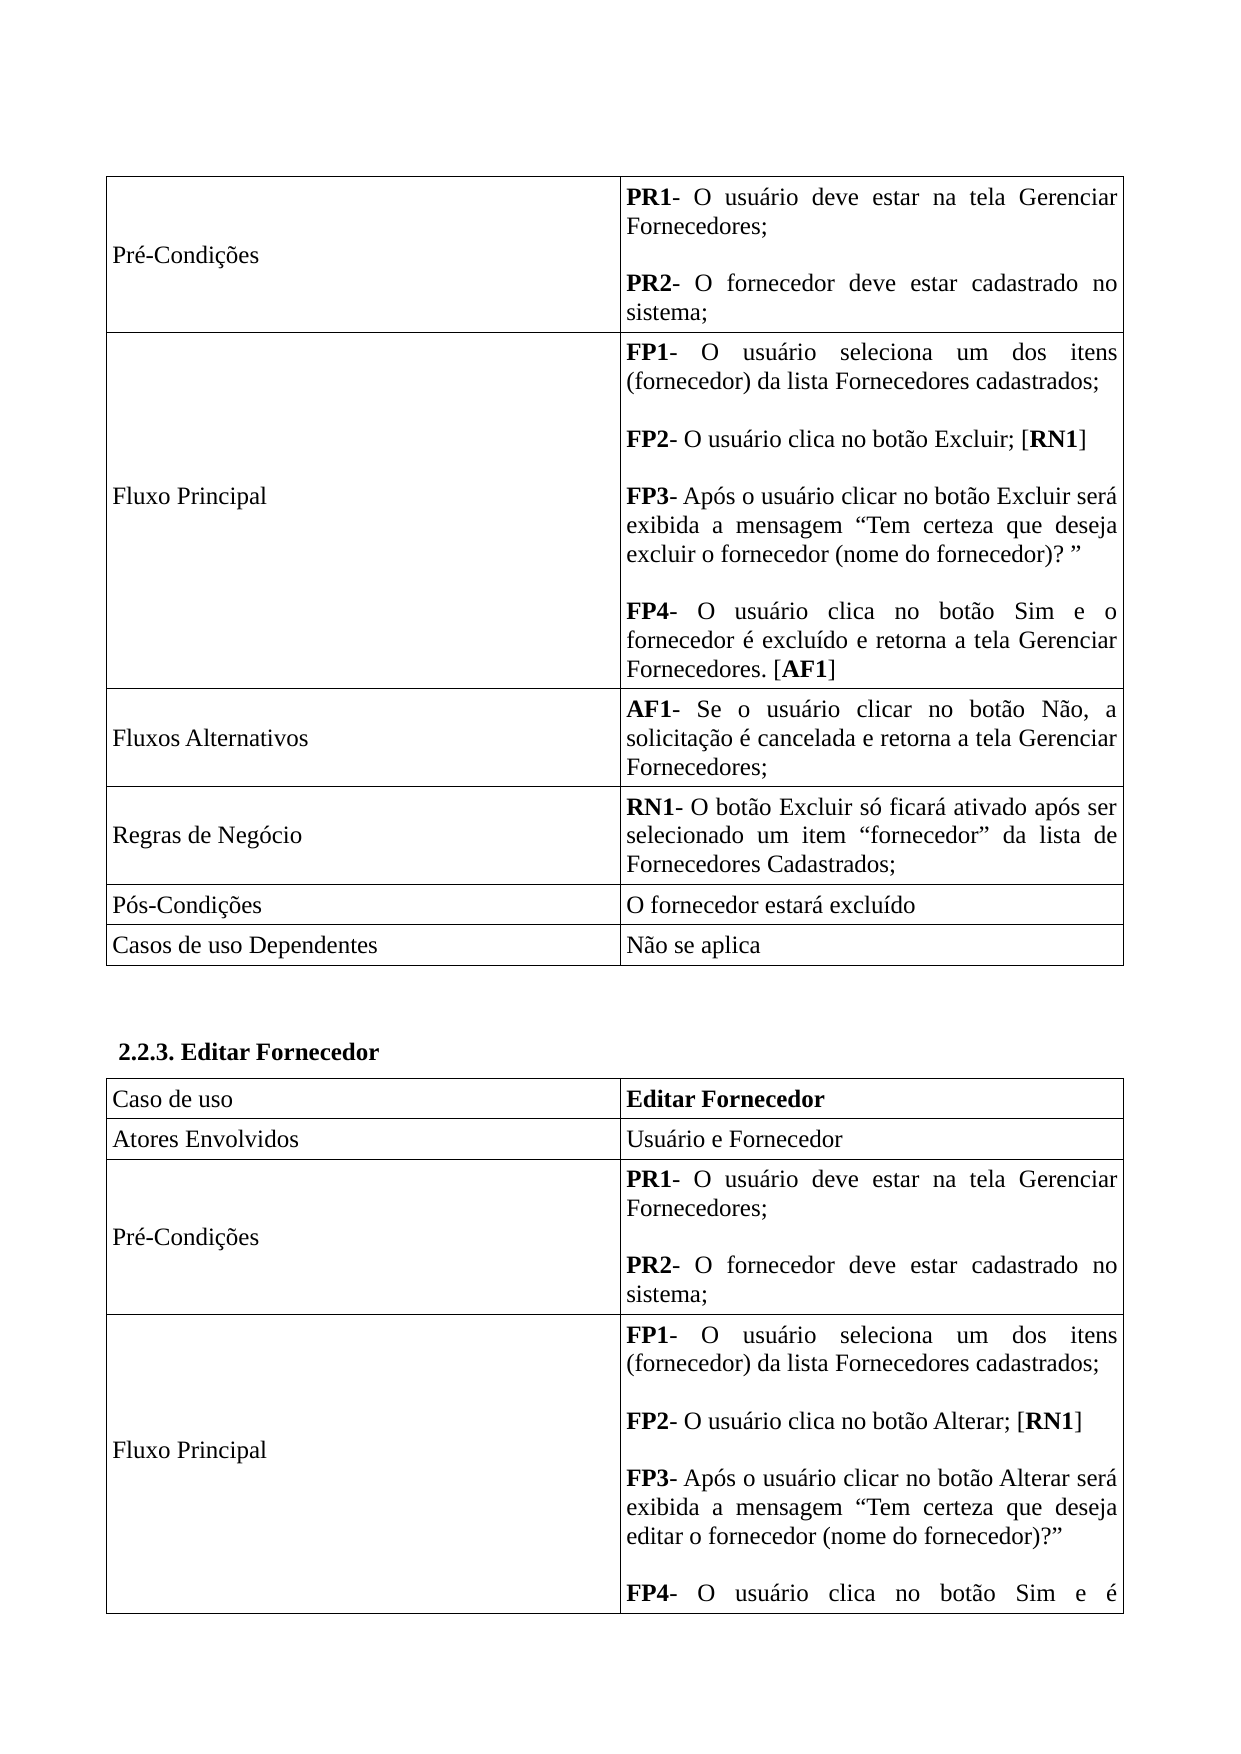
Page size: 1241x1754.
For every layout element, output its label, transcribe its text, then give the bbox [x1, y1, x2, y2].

table_cell Pré-Condições [107, 1160, 620, 1314]
table_cell Casos de uso Dependentes [107, 925, 620, 964]
table_cell FP1- O usuário seleciona um dos itens (fornecedor) da lista Fornecedores cadastrados; FP2- O usuário clica no botão Alterar; [RN1] FP3- Após o usuário clicar no botão Alterar será exibida a mensagem “Tem certeza que deseja editar o fornecedor (nome do fornecedor)?” FP4- O usuário clica no botão Sim e é [621, 1315, 1123, 1613]
table_cell Regras de Negócio [107, 787, 620, 884]
table_cell Fluxo Principal [107, 1315, 620, 1613]
table_cell Não se aplica [621, 925, 1123, 964]
table_cell RN1- O botão Excluir só ficará ativado após ser selecionado um item “fornecedor” da lista de Fornecedores Cadastrados; [621, 787, 1123, 884]
table_cell AF1- Se o usuário clicar no botão Não, a solicitação é cancelada e retorna a tela Gerenciar Fornecedores; [621, 689, 1123, 786]
table_header Caso de uso [107, 1079, 620, 1118]
table_cell Pós-Condições [107, 885, 620, 924]
table_cell Fluxo Principal [107, 333, 620, 688]
table_cell Atores Envolvidos [107, 1119, 620, 1158]
table_cell O fornecedor estará excluído [621, 885, 1123, 924]
table_cell FP1- O usuário seleciona um dos itens (fornecedor) da lista Fornecedores cadastrados; FP2- O usuário clica no botão Excluir; [RN1] FP3- Após o usuário clicar no botão Excluir será exibida a mensagem “Tem certeza que deseja excluir o fornecedor (nome do fornecedor)? ” FP4- O usuário clica no botão Sim e o fornecedor é excluído e retorna a tela Gerenciar Fornecedores. [AF1] [621, 333, 1123, 688]
subtitle 2.2.3. Editar Fornecedor [118, 1037, 1122, 1065]
table_cell Fluxos Alternativos [107, 689, 620, 786]
table_cell PR1- O usuário deve estar na tela Gerenciar Fornecedores; PR2- O fornecedor deve estar cadastrado no sistema; [621, 1160, 1123, 1314]
table_cell PR1- O usuário deve estar na tela Gerenciar Fornecedores; PR2- O fornecedor deve estar cadastrado no sistema; [621, 177, 1123, 332]
table_header Editar Fornecedor [621, 1079, 1123, 1118]
table_cell Pré-Condições [107, 177, 620, 332]
table_cell Usuário e Fornecedor [621, 1119, 1123, 1158]
